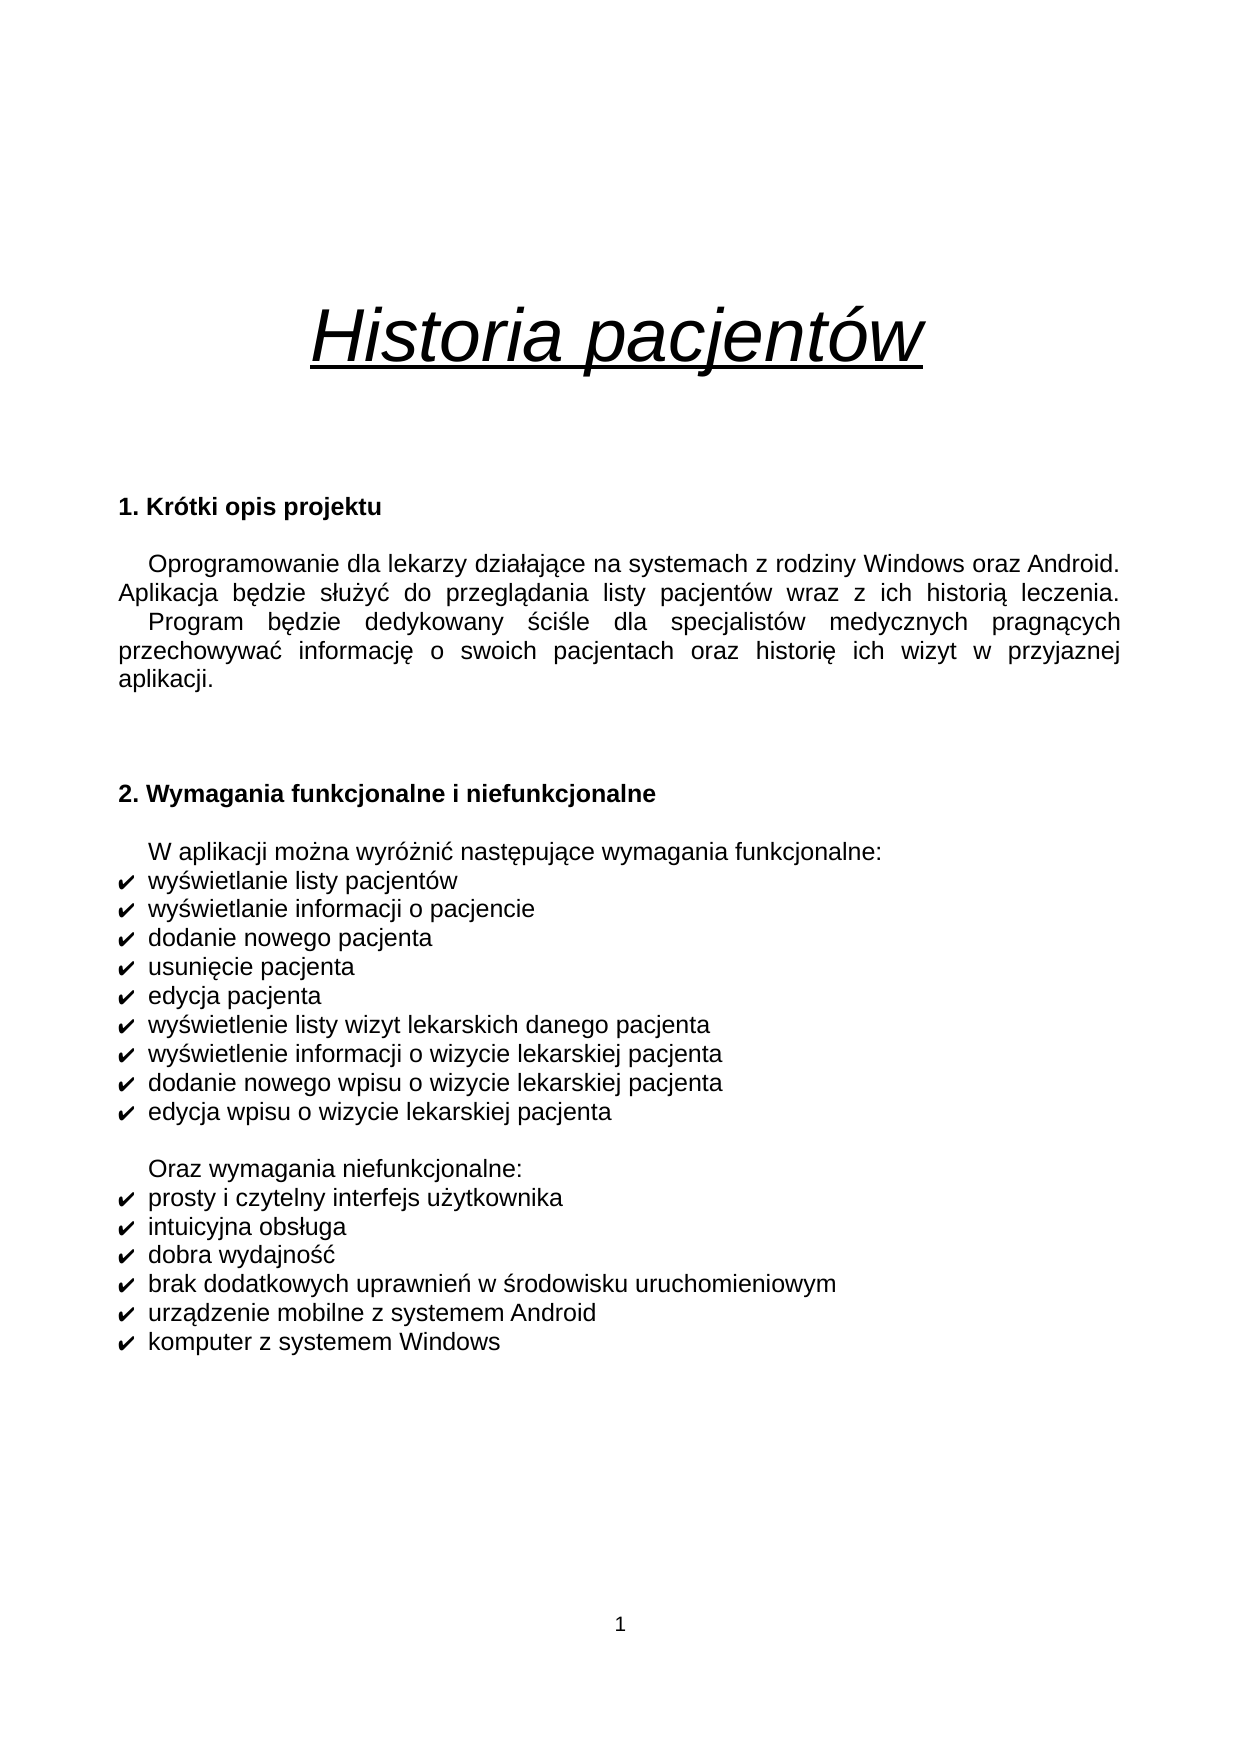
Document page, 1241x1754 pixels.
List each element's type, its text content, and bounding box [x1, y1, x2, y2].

text Historia pacjentów [118, 291, 1122, 377]
text 2. Wymagania funkcjonalne i niefunkcjonalne [118, 779, 1122, 808]
list urządzenie mobilne z systemem Android [118, 1298, 1122, 1327]
list komputer z systemem Windows [118, 1327, 1122, 1356]
list wyświetlenie informacji o wizycie lekarskiej pacjenta [118, 1039, 1122, 1068]
text Oprogramowanie dla lekarzy działające na systemach z rodziny Windows oraz Android. Aplikacja będzie służyć do przeglądania listy pacjentów wraz z ich historią leczenia. Program będzie dedykowany ściśle dla specjalistów medycznych pragnących przechowywać informację o swoich pacjentach oraz historię ich wizyt w przyjaznej aplikacji. [118, 549, 1122, 693]
list edycja wpisu o wizycie lekarskiej pacjenta [118, 1096, 1122, 1125]
list usunięcie pacjenta [118, 952, 1122, 981]
text 1. Krótki opis projektu [118, 492, 1122, 521]
list wyświetlanie listy pacjentów [118, 866, 1122, 894]
list intuicyjna obsługa [118, 1212, 1122, 1241]
list wyświetlenie listy wizyt lekarskich danego pacjenta [118, 1010, 1122, 1039]
list dobra wydajność [118, 1241, 1122, 1269]
list prosty i czytelny interfejs użytkownika [118, 1183, 1122, 1212]
list dodanie nowego pacjenta [118, 923, 1122, 952]
text Oraz wymagania niefunkcjonalne: [118, 1154, 1122, 1183]
list wyświetlanie informacji o pacjencie [118, 894, 1122, 923]
list edycja pacjenta [118, 981, 1122, 1010]
list brak dodatkowych uprawnień w środowisku uruchomieniowym [118, 1269, 1122, 1298]
list dodanie nowego wpisu o wizycie lekarskiej pacjenta [118, 1068, 1122, 1096]
text W aplikacji można wyróżnić następujące wymagania funkcjonalne: [118, 837, 1122, 866]
